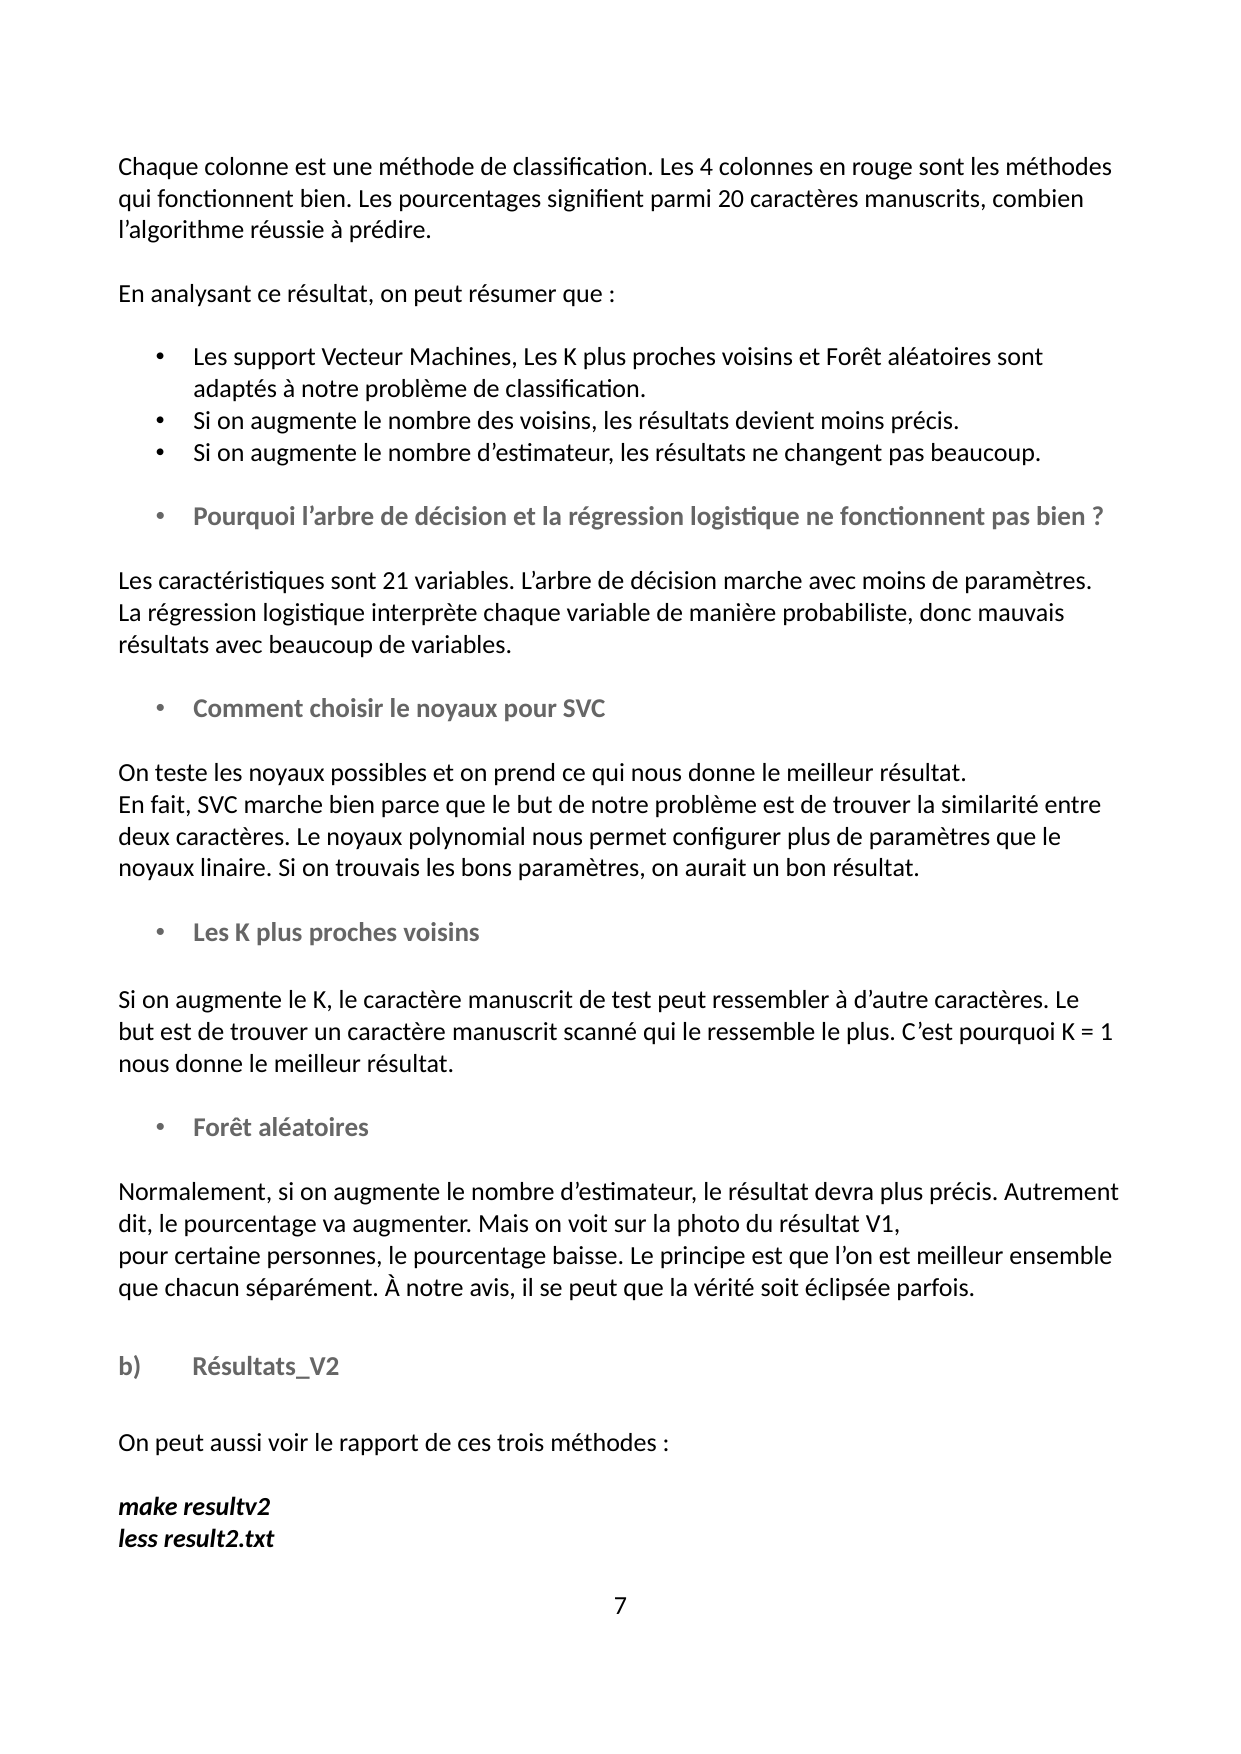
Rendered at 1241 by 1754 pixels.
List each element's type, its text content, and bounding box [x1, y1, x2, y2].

text En fait, SVC marche bien parce que le but de notre problème est de trouver la similarité entre deux caractères. Le noyaux polynomial nous permet configurer plus de paramètres que le noyaux linaire. Si on trouvais les bons paramètres, on aurait un bon résultat. [118, 788, 1122, 883]
text make resultv2 [118, 1490, 1122, 1522]
text Chaque colonne est une méthode de classification. Les 4 colonnes en rouge sont les méthodes qui fonctionnent bien. Les pourcentages signifient parmi 20 caractères manuscrits, combien l’algorithme réussie à prédire. [118, 150, 1122, 245]
text less result2.txt [118, 1522, 1122, 1553]
text Les caractéristiques sont 21 variables. L’arbre de décision marche avec moins de paramètres. La régression logistique interprète chaque variable de manière probabiliste, donc mauvais résultats avec beaucoup de variables. [118, 564, 1122, 659]
text Normalement, si on augmente le nombre d’estimateur, le résultat devra plus précis. Autrement dit, le pourcentage va augmenter. Mais on voit sur la photo du résultat V1, [118, 1175, 1122, 1239]
text Si on augmente le K, le caractère manuscrit de test peut ressembler à d’autre caractères. Le but est de trouver un caractère manuscrit scanné qui le ressemble le plus. C’est pourquoi K = 1 nous donne le meilleur résultat. [118, 983, 1122, 1079]
subtitle Résultats_V2 [118, 1349, 1122, 1382]
list Forêt aléatoires [156, 1111, 1122, 1144]
text On peut aussi voir le rapport de ces trois méthodes : [118, 1426, 1122, 1458]
list Les support Vecteur Machines, Les K plus proches voisins et Forêt aléatoires sont adaptés à notre problème de classification. [156, 341, 1122, 404]
list Si on augmente le nombre d’estimateur, les résultats ne changent pas beaucoup. [156, 436, 1122, 468]
text En analysant ce résultat, on peut résumer que : [118, 277, 1122, 309]
list Si on augmente le nombre des voisins, les résultats devient moins précis. [156, 404, 1122, 436]
list Les K plus proches voisins [156, 915, 1122, 948]
text On teste les noyaux possibles et on prend ce qui nous donne le meilleur résultat. [118, 756, 1122, 788]
text pour certaine personnes, le pourcentage baisse. Le principe est que l’on est meilleur ensemble que chacun séparément. À notre avis, il se peut que la vérité soit éclipsée parfois. [118, 1239, 1122, 1302]
list Comment choisir le noyaux pour SVC [156, 691, 1122, 724]
list Pourquoi l’arbre de décision et la régression logistique ne fonctionnent pas bien ? [156, 499, 1122, 532]
